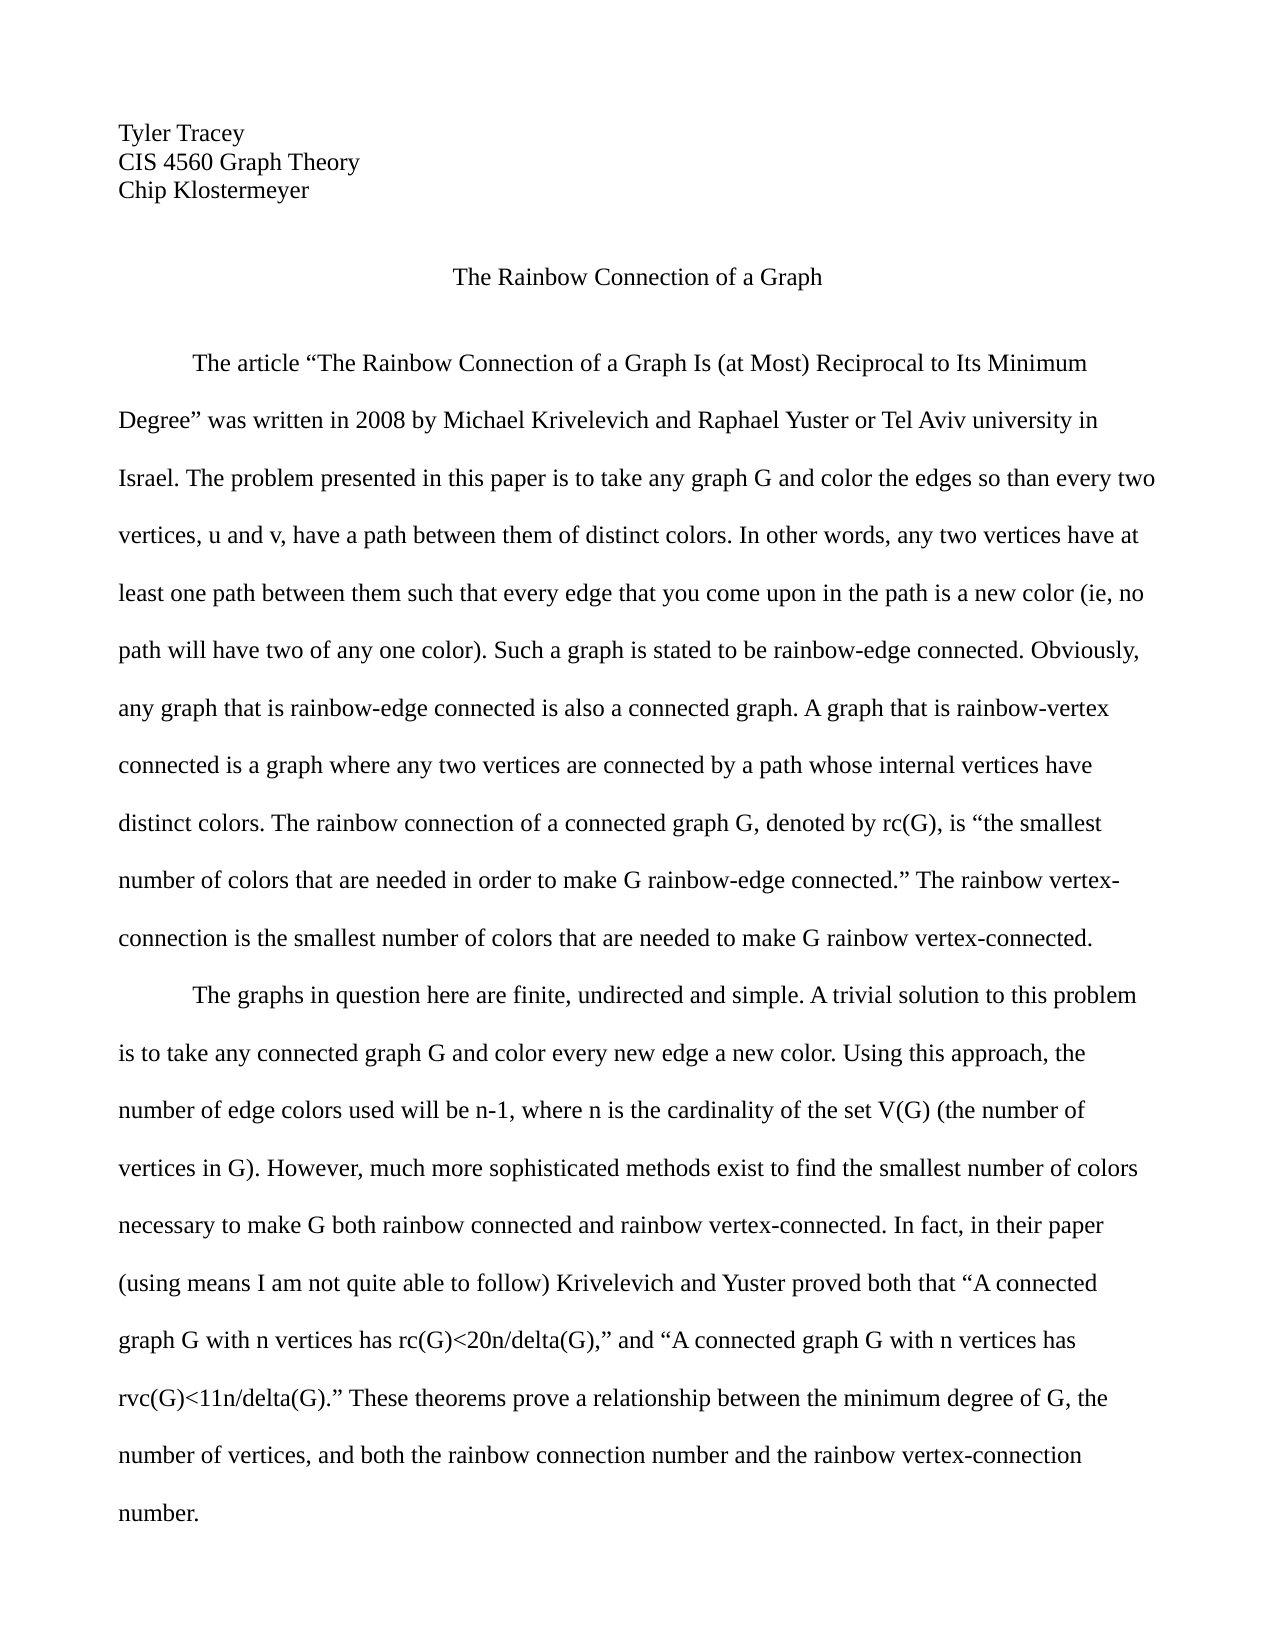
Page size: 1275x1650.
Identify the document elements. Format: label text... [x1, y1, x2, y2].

text The Rainbow Connection of a Graph [118, 262, 1157, 291]
text The graphs in question here are finite, undirected and simple. A trivial solution to this problem is to take any connected graph G and color every new edge a new color. Using this approach, the number of edge colors used will be n-1, where n is the cardinality of the set V(G) (the number of vertices in G). However, much more sophisticated methods exist to find the smallest number of colors necessary to make G both rainbow connected and rainbow vertex-connected. In fact, in their paper (using means I am not quite able to follow) Krivelevich and Yuster proved both that “A connected graph G with n vertices has rc(G)<20n/delta(G),” and “A connected graph G with n vertices has rvc(G)<11n/delta(G).” These theorems prove a relationship between the minimum degree of G, the number of vertices, and both the rainbow connection number and the rainbow vertex-connection number. [118, 981, 1157, 1527]
text The article “The Rainbow Connection of a Graph Is (at Most) Reciprocal to Its Minimum Degree” was written in 2008 by Michael Krivelevich and Raphael Yuster or Tel Aviv university in Israel. The problem presented in this paper is to take any graph G and color the edges so than every two vertices, u and v, have a path between them of distinct colors. In other words, any two vertices have at least one path between them such that every edge that you come upon in the path is a new color (ie, no path will have two of any one color). Such a graph is stated to be rainbow-edge connected. Obviously, any graph that is rainbow-edge connected is also a connected graph. A graph that is rainbow-vertex connected is a graph where any two vertices are connected by a path whose internal vertices have distinct colors. The rainbow connection of a connected graph G, denoted by rc(G), is “the smallest number of colors that are needed in order to make G rainbow-edge connected.” The rainbow vertex-connection is the smallest number of colors that are needed to make G rainbow vertex-connected. [118, 348, 1157, 952]
text CIS 4560 Graph Theory [118, 147, 1157, 176]
text Tyler Tracey [118, 118, 1157, 147]
text Chip Klostermeyer [118, 176, 1157, 204]
